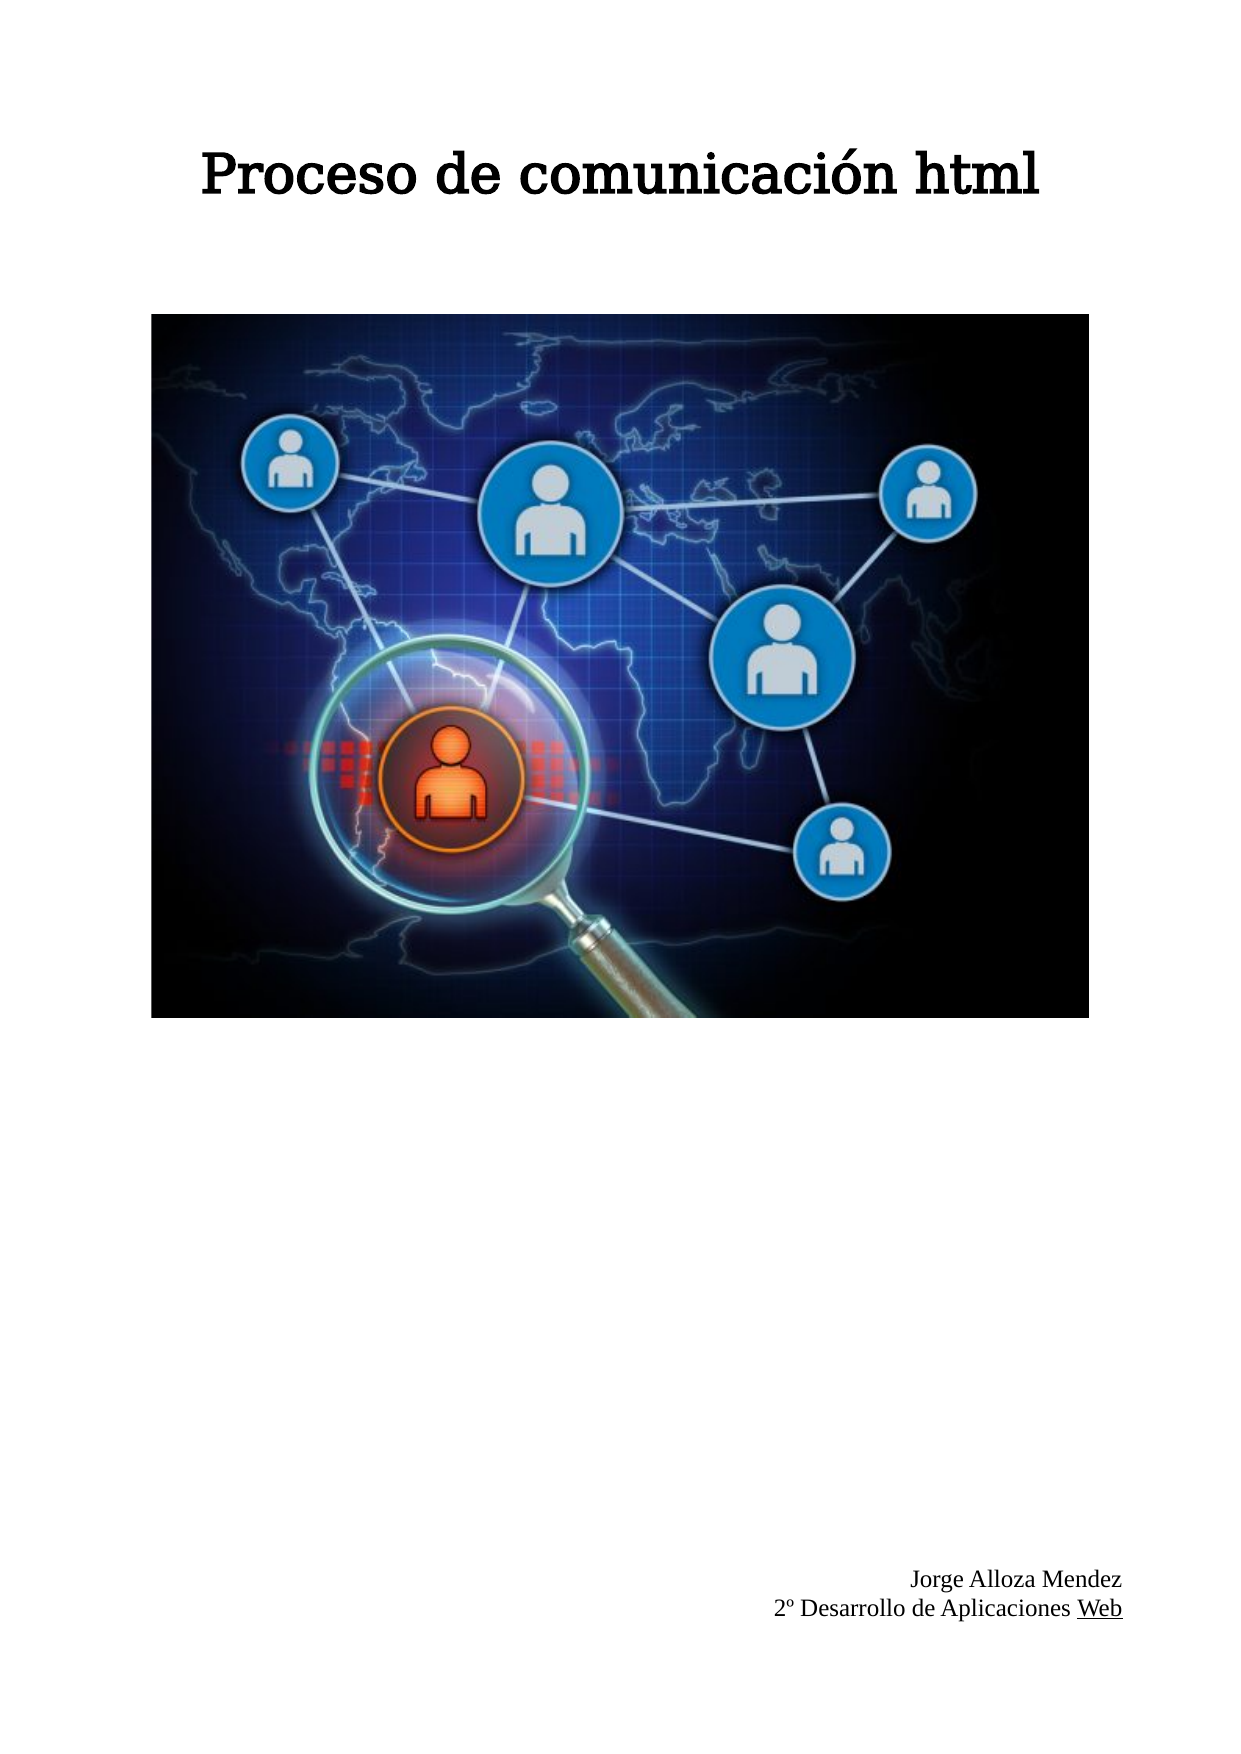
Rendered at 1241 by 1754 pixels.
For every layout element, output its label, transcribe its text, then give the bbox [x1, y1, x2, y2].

subtitle Proceso de comunicación html [118, 139, 1122, 204]
text Jorge Alloza Mendez [118, 1564, 1122, 1593]
text 2º Desarrollo de Aplicaciones Web [118, 1593, 1122, 1621]
picture [151, 314, 1089, 1018]
